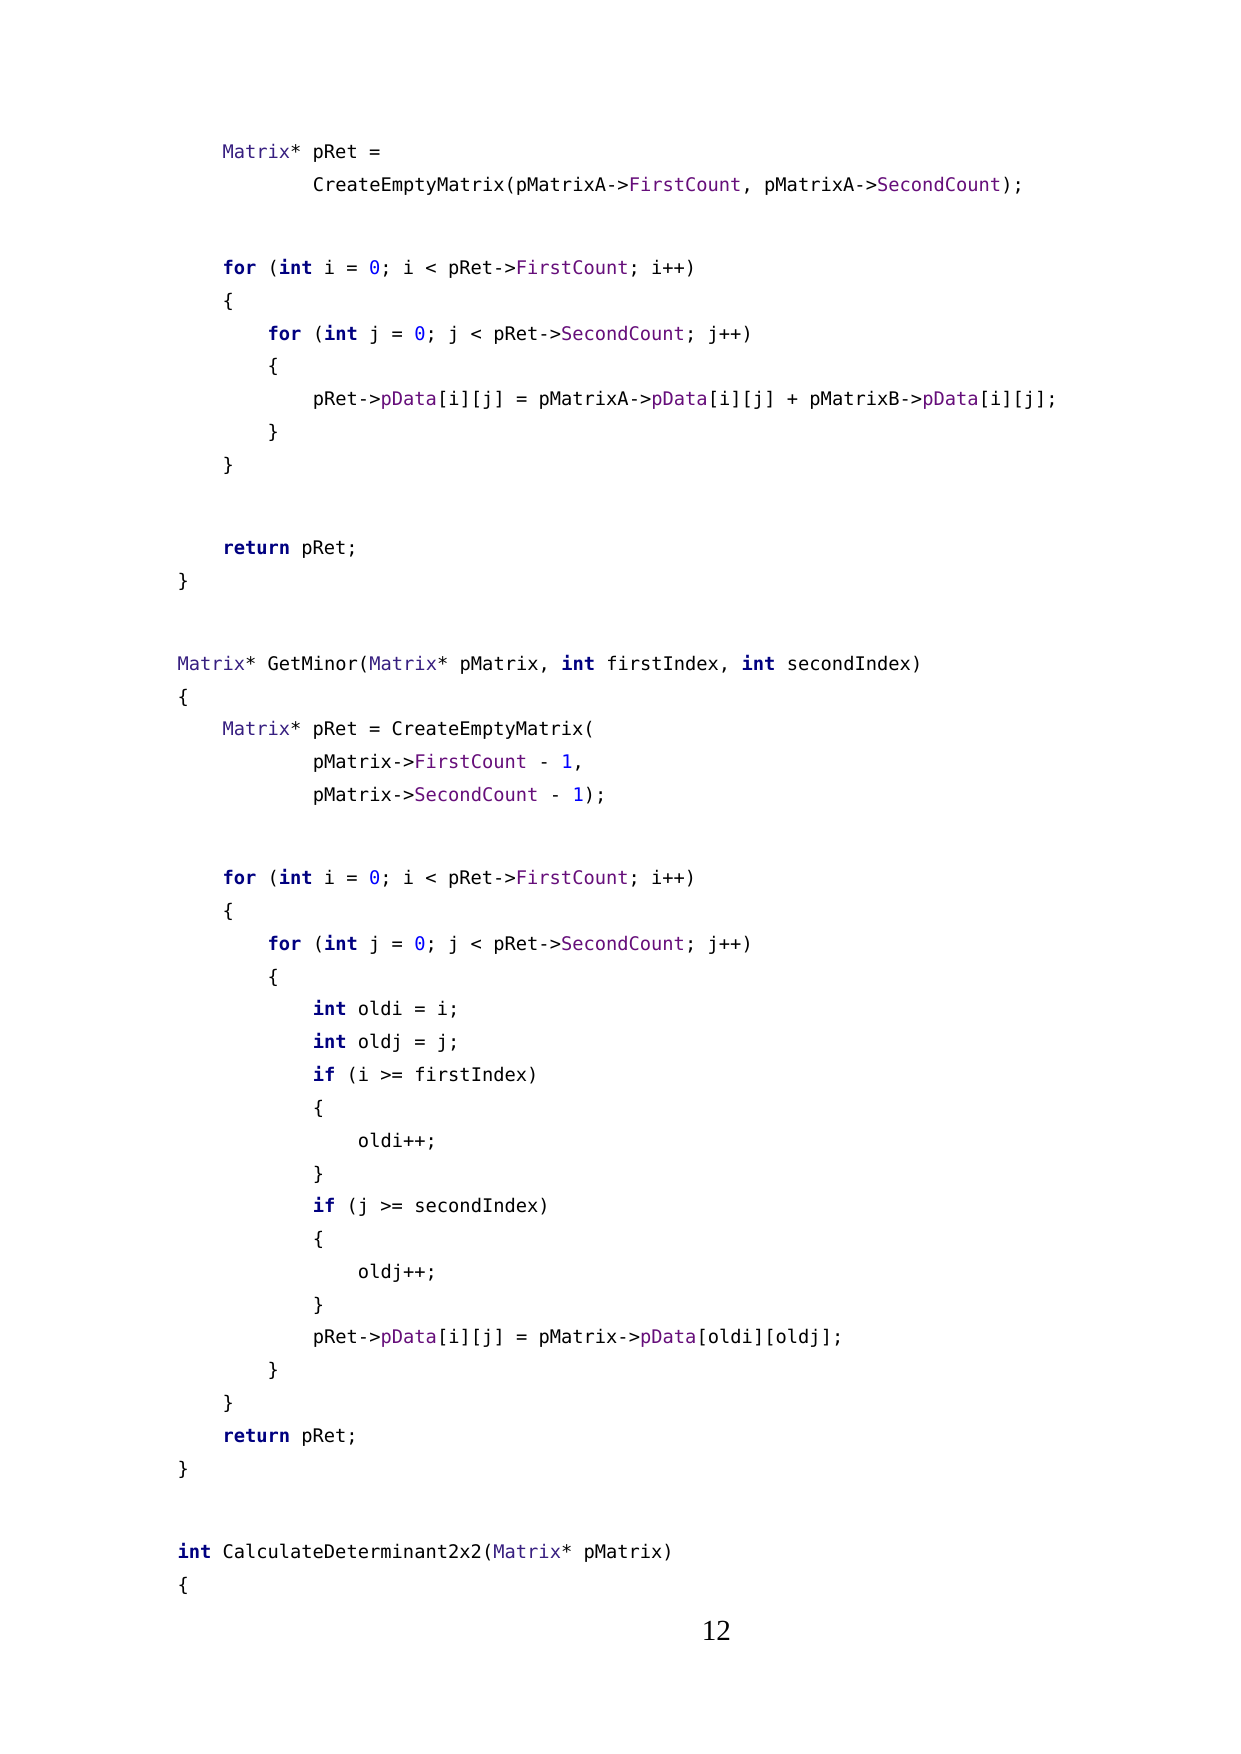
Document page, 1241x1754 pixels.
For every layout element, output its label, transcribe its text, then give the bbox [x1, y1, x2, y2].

text Matrix* pRet = CreateEmptyMatrix(pMatrixA->FirstCount, pMatrixA->SecondCount); for (int i = 0; i < pRet->FirstCount; i++) { for (int j = 0; j < pRet->SecondCount; j++) { pRet->pData[i][j] = pMatrixA->pData[i][j] + pMatrixB->pData[i][j]; } } return pRet; } Matrix* GetMinor(Matrix* pMatrix, int firstIndex, int secondIndex) { Matrix* pRet = CreateEmptyMatrix( pMatrix->FirstCount - 1, pMatrix->SecondCount - 1); for (int i = 0; i < pRet->FirstCount; i++) { for (int j = 0; j < pRet->SecondCount; j++) { int oldi = i; int oldj = j; if (i >= firstIndex) { oldi++; } if (j >= secondIndex) { oldj++; } pRet->pData[i][j] = pMatrix->pData[oldi][oldj]; } } return pRet; } int CalculateDeterminant2x2(Matrix* pMatrix) { [177, 141, 1181, 1596]
